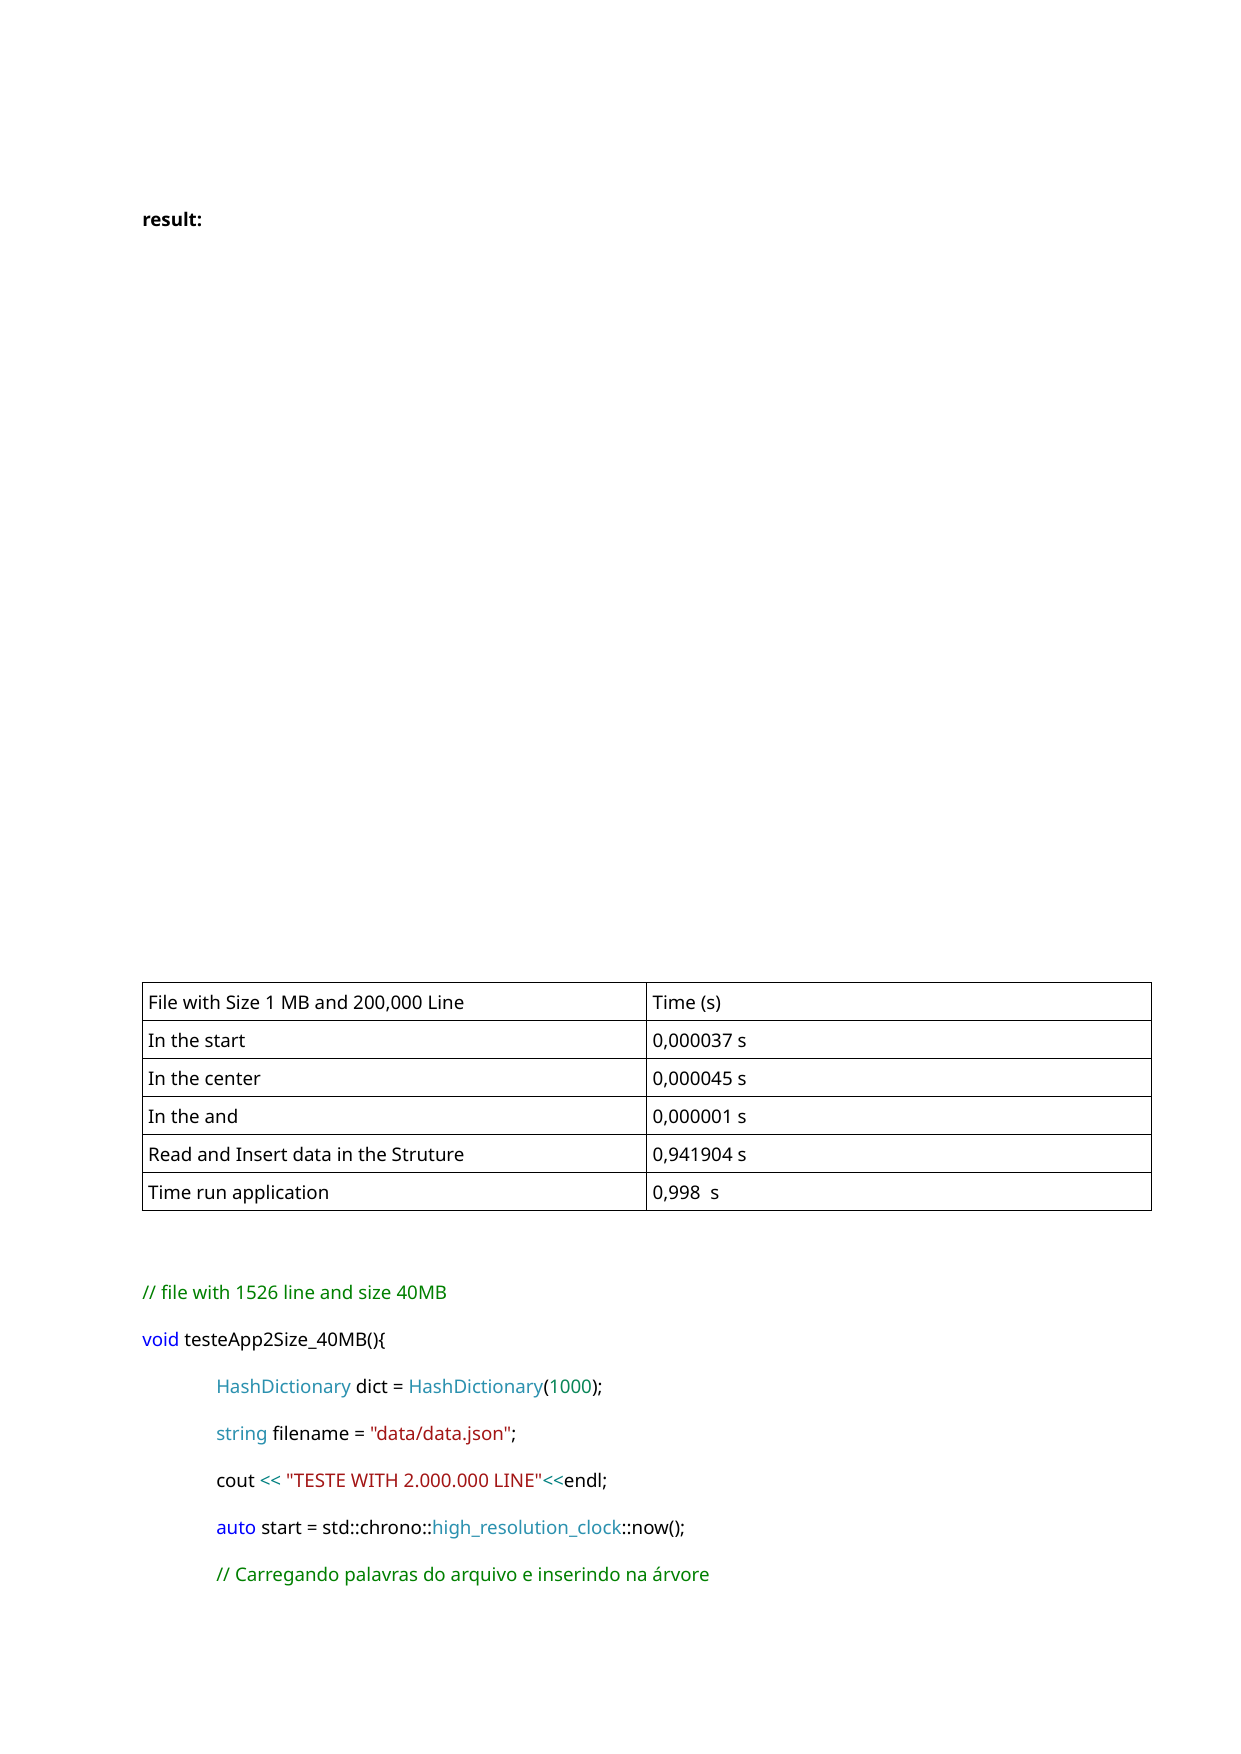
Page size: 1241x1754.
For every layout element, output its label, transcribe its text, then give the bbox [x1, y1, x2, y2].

text auto start = std::chrono::high_resolution_clock::now(); [142, 1493, 1152, 1539]
table_cell 0,941904 s [647, 1135, 1151, 1172]
table_cell In the start [143, 1021, 646, 1058]
table_cell Read and Insert data in the Struture [143, 1135, 646, 1172]
text string filename = "data/data.json"; [142, 1399, 1152, 1446]
table_cell Time run application [143, 1173, 646, 1210]
text result: [142, 185, 1152, 232]
text void testeApp2Size_40MB(){ [142, 1305, 1152, 1352]
table_header File with Size 1 MB and 200,000 Line [143, 983, 646, 1020]
text cout << "TESTE WITH 2.000.000 LINE"<<endl; [142, 1446, 1152, 1493]
text HashDictionary dict = HashDictionary(1000); [142, 1352, 1152, 1399]
table_header Time (s) [647, 983, 1151, 1020]
table_cell 0,000045 s [647, 1059, 1151, 1096]
table_cell In the and [143, 1097, 646, 1134]
table_cell In the center [143, 1059, 646, 1096]
table_cell 0,000037 s [647, 1021, 1151, 1058]
table_cell 0,998 s [647, 1173, 1151, 1210]
table_cell 0,000001 s [647, 1097, 1151, 1134]
text // file with 1526 line and size 40MB [142, 1258, 1152, 1305]
text // Carregando palavras do arquivo e inserindo na árvore [142, 1539, 1152, 1586]
